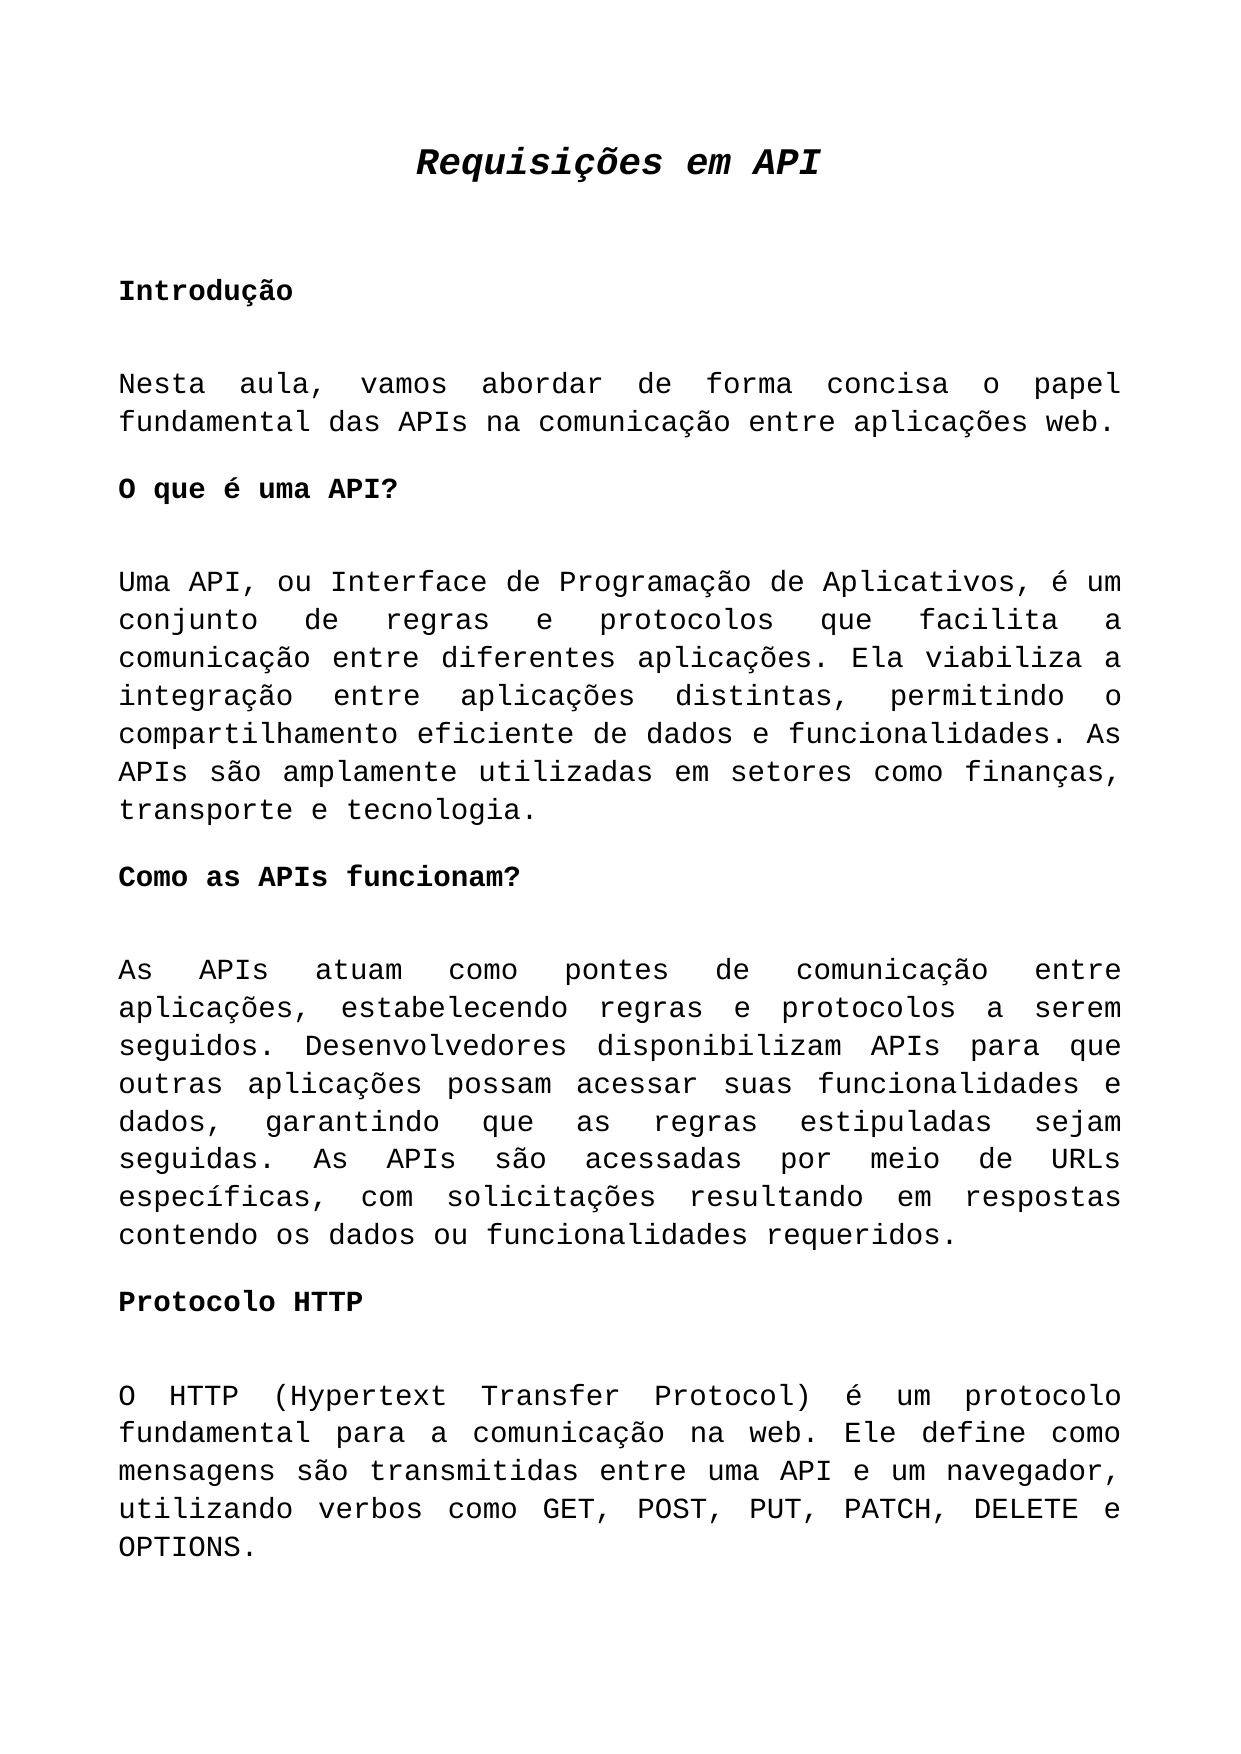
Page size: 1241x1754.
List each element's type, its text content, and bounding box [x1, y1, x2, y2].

text O HTTP (Hypertext Transfer Protocol) é um protocolo fundamental para a comunicação na web. Ele define como mensagens são transmitidas entre uma API e um navegador, utilizando verbos como GET, POST, PUT, PATCH, DELETE e OPTIONS. [118, 1381, 1122, 1565]
text Uma API, ou Interface de Programação de Aplicativos, é um conjunto de regras e protocolos que facilita a comunicação entre diferentes aplicações. Ela viabiliza a integração entre aplicações distintas, permitindo o compartilhamento eficiente de dados e funcionalidades. As APIs são amplamente utilizadas em setores como finanças, transporte e tecnologia. [118, 567, 1122, 828]
subtitle Introdução [118, 276, 1122, 309]
text As APIs atuam como pontes de comunicação entre aplicações, estabelecendo regras e protocolos a serem seguidos. Desenvolvedores disponibilizam APIs para que outras aplicações possam acessar suas funcionalidades e dados, garantindo que as regras estipuladas sejam seguidas. As APIs são acessadas por meio de URLs específicas, com solicitações resultando em respostas contendo os dados ou funcionalidades requeridos. [118, 955, 1122, 1253]
subtitle Requisições em API [118, 143, 1122, 186]
text Nesta aula, vamos abordar de forma concisa o papel fundamental das APIs na comunicação entre aplicações web. [118, 369, 1122, 440]
subtitle O que é uma API? [118, 474, 1122, 507]
subtitle Como as APIs funcionam? [118, 862, 1122, 895]
subtitle Protocolo HTTP [118, 1288, 1122, 1321]
